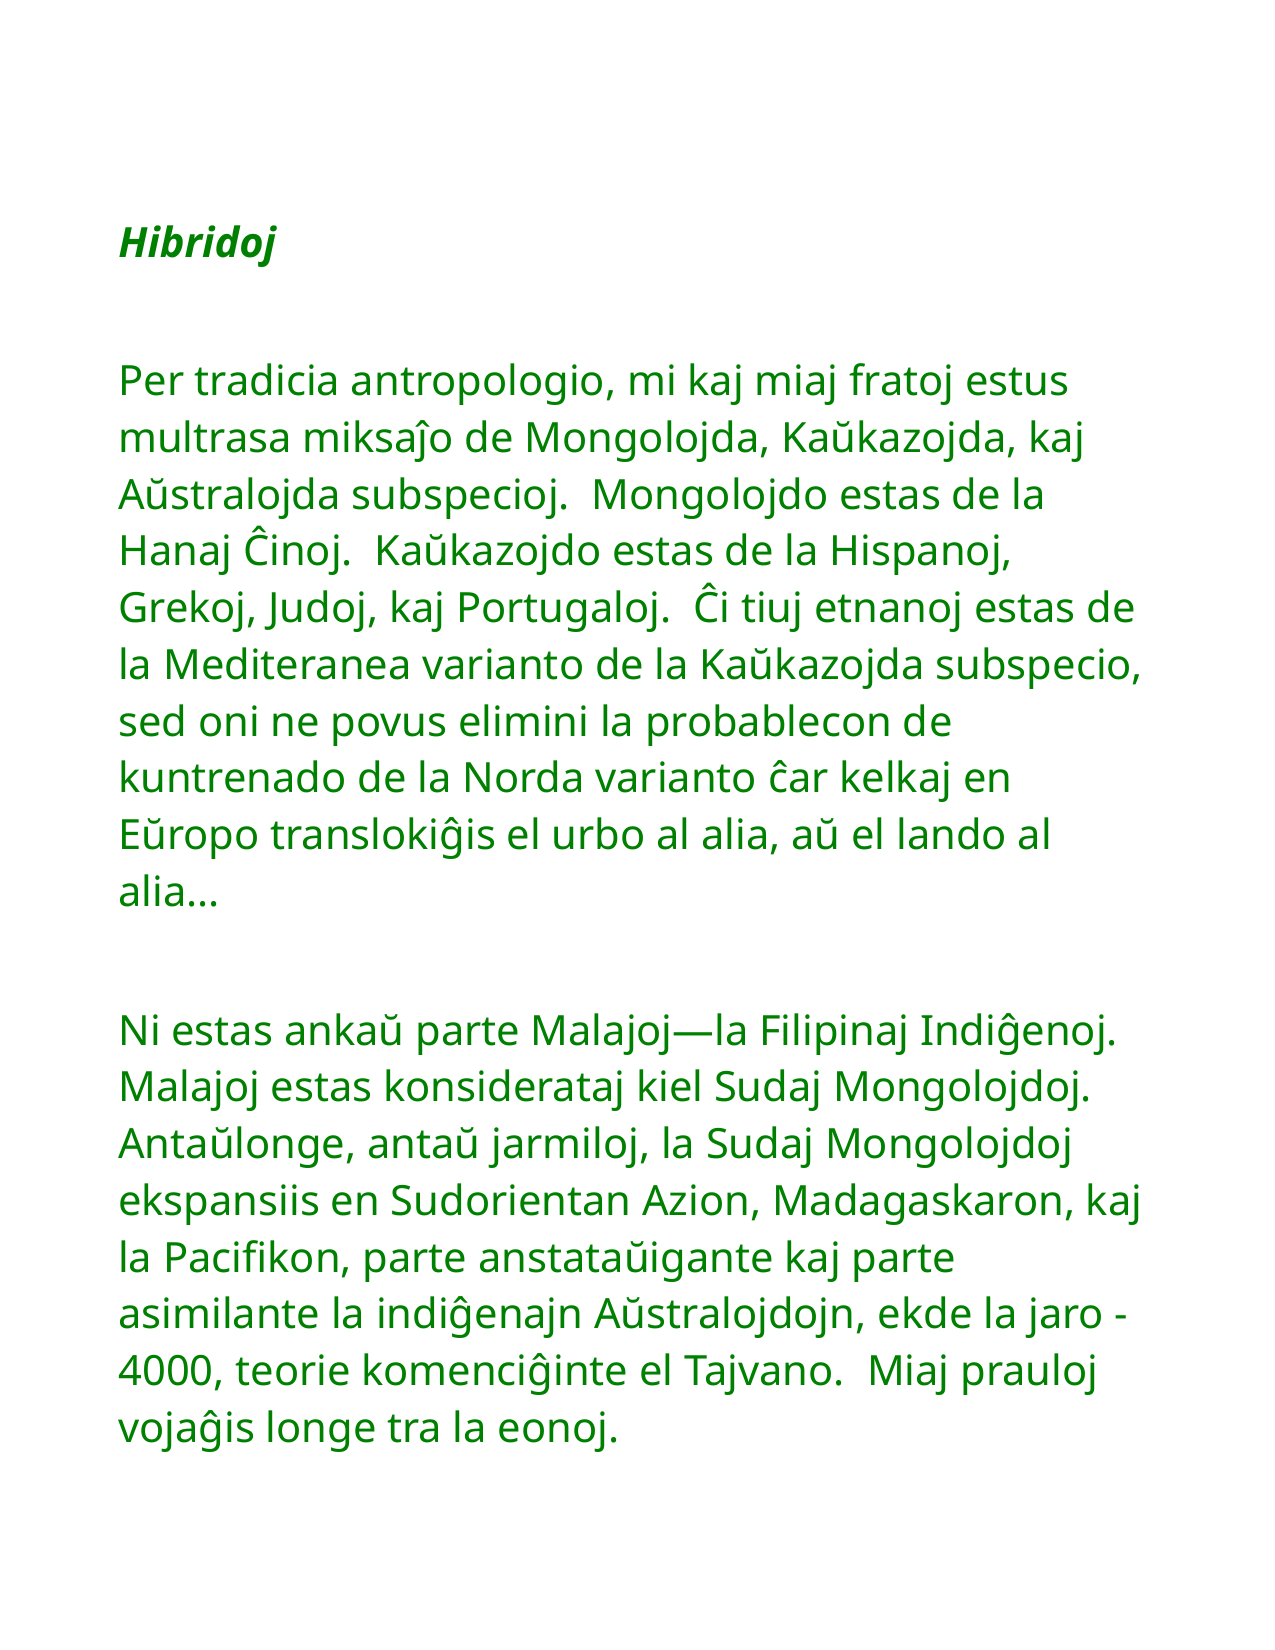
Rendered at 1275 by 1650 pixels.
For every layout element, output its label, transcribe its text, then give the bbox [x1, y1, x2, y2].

text Per tradicia antropologio, mi kaj miaj fratoj estus multrasa miksaĵo de Mongolojda, Kaŭkazojda, kaj Aŭstralojda subspecioj. Mongolojdo estas de la Hanaj Ĉinoj. Kaŭkazojdo estas de la Hispanoj, Grekoj, Judoj, kaj Portugaloj. Ĉi tiuj etnanoj estas de la Mediteranea varianto de la Kaŭkazojda subspecio, sed oni ne povus elimini la probablecon de kuntrenado de la Norda varianto ĉar kelkaj en Eŭropo translokiĝis el urbo al alia, aŭ el lando al alia... [118, 351, 1157, 919]
subtitle Hibridoj [118, 212, 1157, 269]
text Ni estas ankaŭ parte Malajoj—la Filipinaj Indiĝenoj. Malajoj estas konsiderataj kiel Sudaj Mongolojdoj. Antaŭlonge, antaŭ jarmiloj, la Sudaj Mongolojdoj ekspansiis en Sudorientan Azion, Madagaskaron, kaj la Pacifikon, parte anstataŭigante kaj parte asimilante la indiĝenajn Aŭstralojdojn, ekde la jaro -4000, teorie komenciĝinte el Tajvano. Miaj prauloj vojaĝis longe tra la eonoj. [118, 1000, 1157, 1454]
